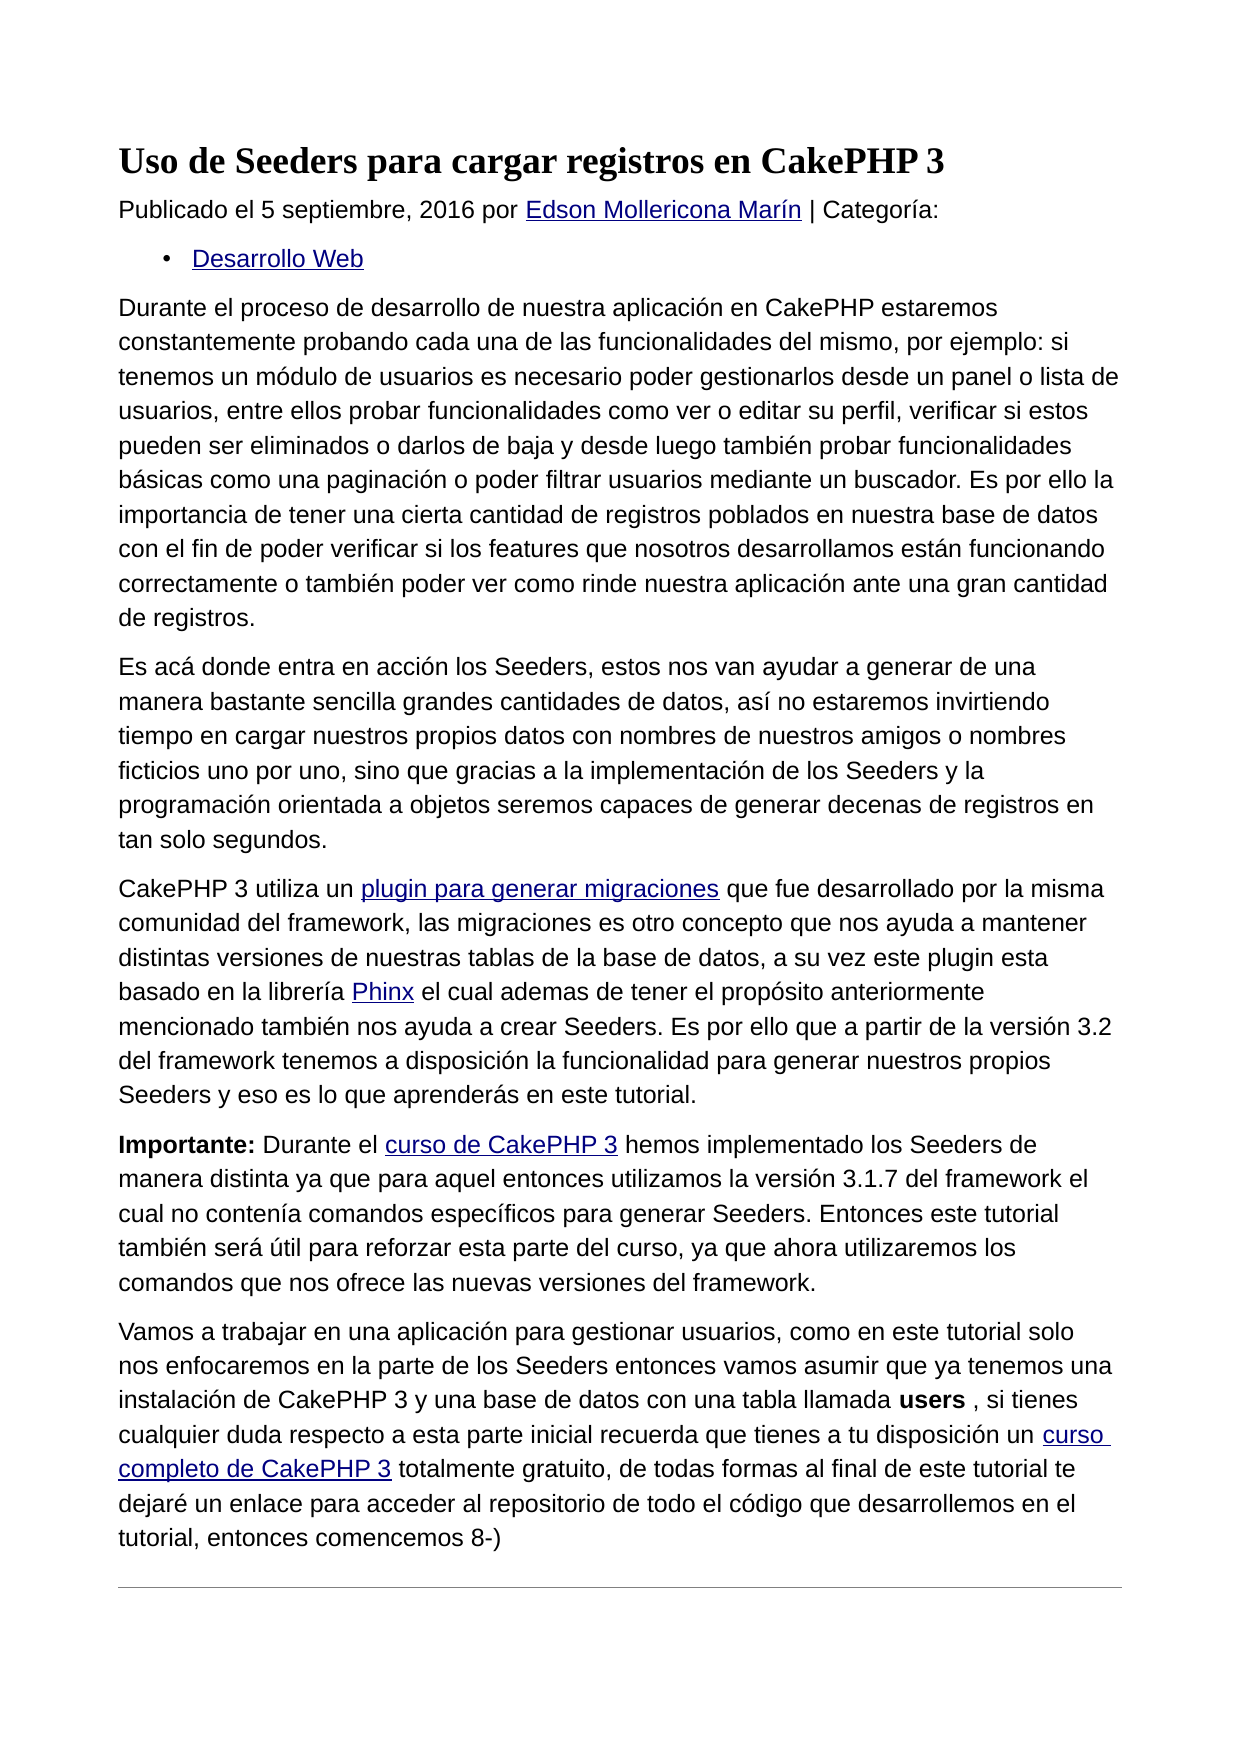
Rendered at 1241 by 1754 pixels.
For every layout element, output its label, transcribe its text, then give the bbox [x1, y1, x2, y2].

text Publicado el 5 septiembre, 2016 por Edson Mollericona Marín | Categoría: [118, 194, 1122, 223]
text CakePHP 3 utiliza un plugin para generar migraciones que fue desarrollado por la misma comunidad del framework, las migraciones es otro concepto que nos ayuda a mantener distintas versiones de nuestras tablas de la base de datos, a su vez este plugin esta basado en la librería Phinx el cual ademas de tener el propósito anteriormente mencionado también nos ayuda a crear Seeders. Es por ello que a partir de la versión 3.2 del framework tenemos a disposición la funcionalidad para generar nuestros propios Seeders y eso es lo que aprenderás en este tutorial. [118, 874, 1122, 1109]
text Durante el proceso de desarrollo de nuestra aplicación en CakePHP estaremos constantemente probando cada una de las funcionalidades del mismo, por ejemplo: si tenemos un módulo de usuarios es necesario poder gestionarlos desde un panel o lista de usuarios, entre ellos probar funcionalidades como ver o editar su perfil, verificar si estos pueden ser eliminados o darlos de baja y desde luego también probar funcionalidades básicas como una paginación o poder filtrar usuarios mediante un buscador. Es por ello la importancia de tener una cierta cantidad de registros poblados en nuestra base de datos con el fin de poder verificar si los features que nosotros desarrollamos están funcionando correctamente o también poder ver como rinde nuestra aplicación ante una gran cantidad de registros. [118, 293, 1122, 632]
text Importante: Durante el curso de CakePHP 3 hemos implementado los Seeders de manera distinta ya que para aquel entonces utilizamos la versión 3.1.7 del framework el cual no contenía comandos específicos para generar Seeders. Entonces este tutorial también será útil para reforzar esta parte del curso, ya que ahora utilizaremos los comandos que nos ofrece las nuevas versiones del framework. [118, 1129, 1122, 1296]
subtitle Uso de Seeders para cargar registros en CakePHP 3 [118, 139, 1122, 182]
text Vamos a trabajar en una aplicación para gestionar usuarios, como en este tutorial solo nos enfocaremos en la parte de los Seeders entonces vamos asumir que ya tenemos una instalación de CakePHP 3 y una base de datos con una tabla llamada users , si tienes cualquier duda respecto a esta parte inicial recuerda que tienes a tu disposición un curso completo de CakePHP 3 totalmente gratuito, de todas formas al final de este tutorial te dejaré un enlace para acceder al repositorio de todo el código que desarrollemos en el tutorial, entonces comencemos 8-) [118, 1317, 1122, 1552]
text Es acá donde entra en acción los Seeders, estos nos van ayudar a generar de una manera bastante sencilla grandes cantidades de datos, así no estaremos invirtiendo tiempo en cargar nuestros propios datos con nombres de nuestros amigos o nombres ficticios uno por uno, sino que gracias a la implementación de los Seeders y la programación orientada a objetos seremos capaces de generar decenas de registros en tan solo segundos. [118, 652, 1122, 853]
list Desarrollo Web [162, 244, 1122, 272]
